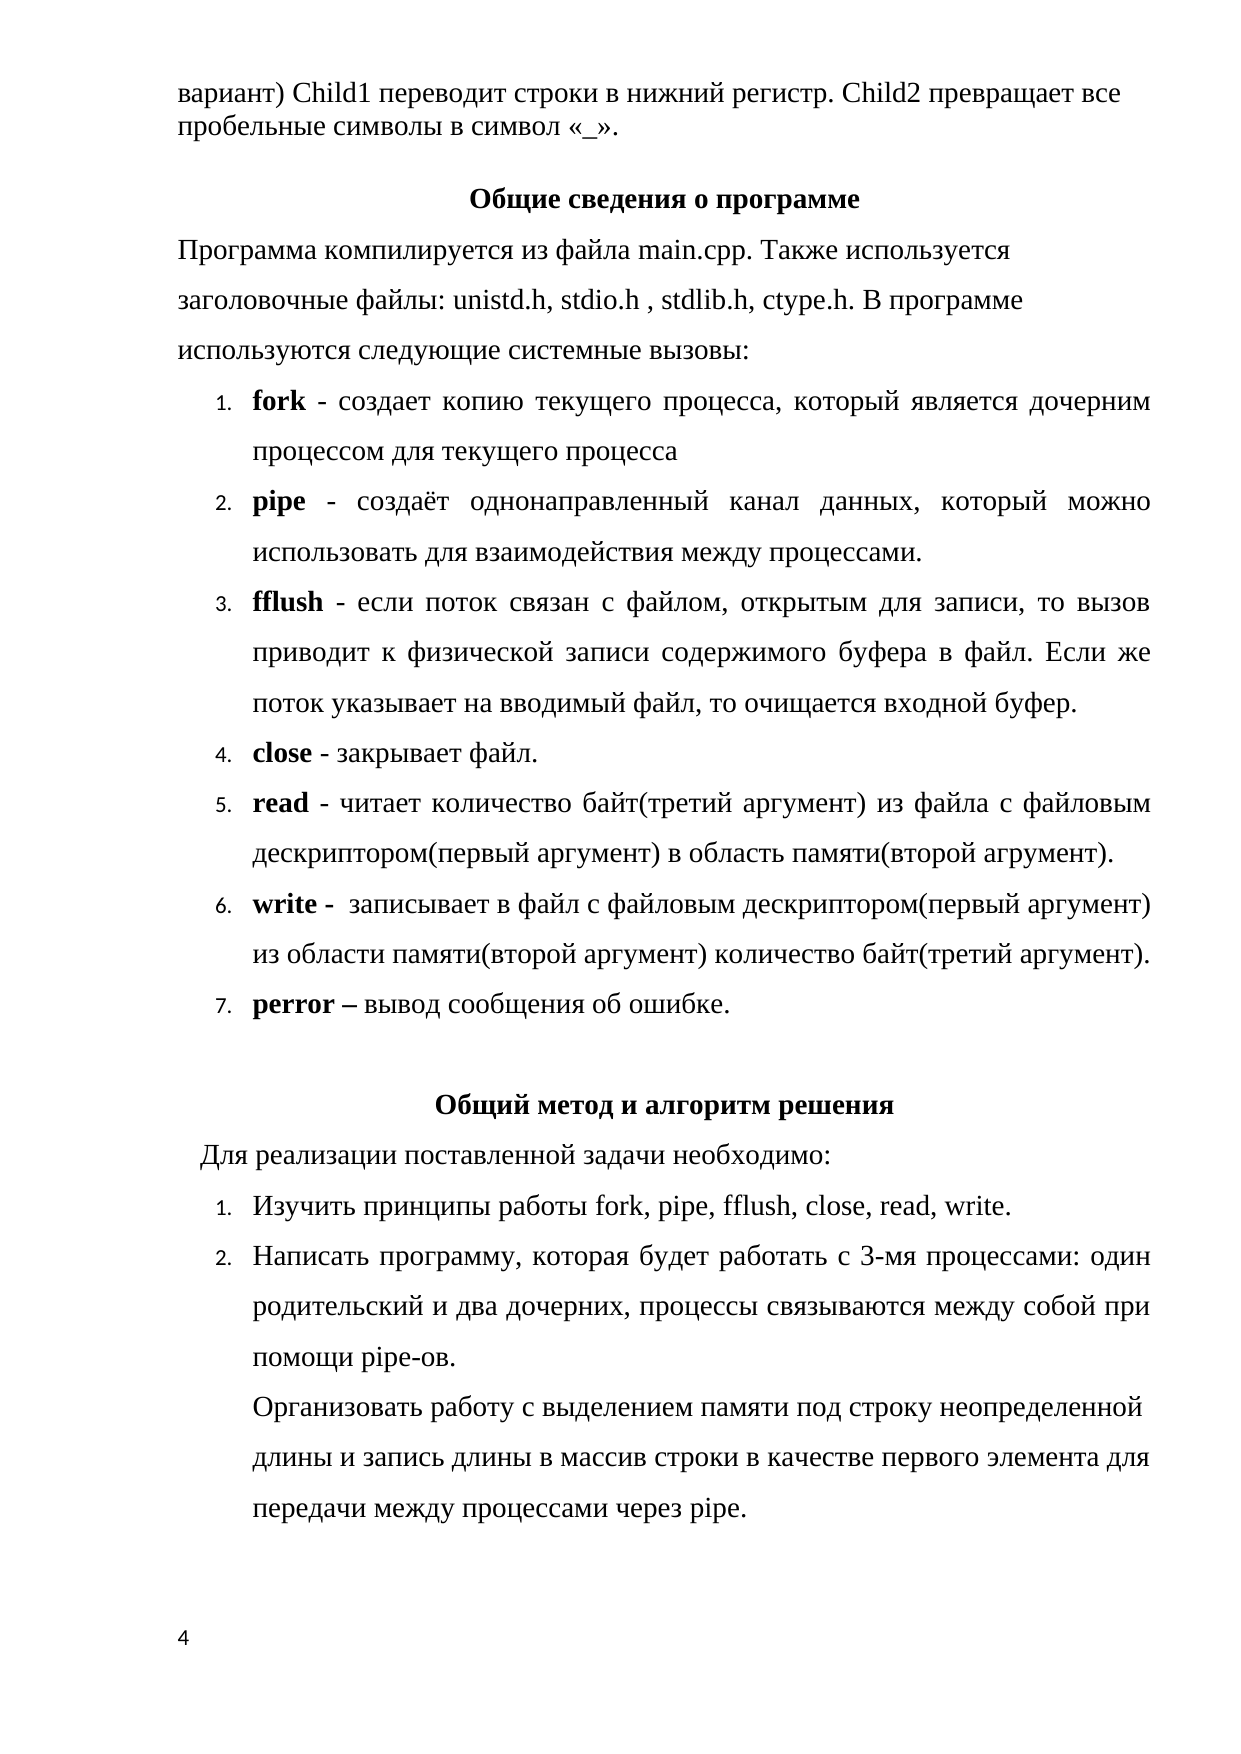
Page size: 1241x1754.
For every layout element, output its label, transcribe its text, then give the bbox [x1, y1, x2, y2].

list perror – вывод сообщения об ошибке. [215, 987, 1152, 1020]
list pipe - создаёт однонаправленный канал данных, который можно использовать для взаимодействия между процессами. [215, 483, 1152, 567]
list close - закрывает файл. [215, 735, 1152, 768]
text Программа компилируется из файла main.cpp. Также используется заголовочные файлы: unistd.h, stdio.h , stdlib.h, ctype.h. В программе используются следующие системные вызовы: [177, 232, 1152, 366]
list write - записывает в файл с файловым дескриптором(первый аргумент) из области памяти(второй аргумент) количество байт(третий аргумент). [215, 886, 1152, 970]
text вариант) Child1 переводит строки в нижний регистр. Child2 превращает все пробельные символы в символ «_». [177, 75, 1152, 142]
list Изучить принципы работы fork, pipe, fflush, close, read, write. [215, 1188, 1152, 1221]
text Общий метод и алгоритм решения [177, 1087, 1152, 1121]
list Написать программу, которая будет работать с 3-мя процессами: один родительский и два дочерних, процессы связываются между собой при помощи pipe-ов. [215, 1238, 1152, 1372]
text Общие сведения о программе [177, 182, 1152, 215]
list fork - создает копию текущего процесса, который является дочерним процессом для текущего процесса [215, 383, 1152, 467]
list fflush - если поток связан с файлом, открытым для записи, то вызов приводит к физической записи содержимого буфера в файл. Если же поток указывает на вводимый файл, то очищается входной буфер. [215, 584, 1152, 718]
list read - читает количество байт(третий аргумент) из файла с файловым дескриптором(первый аргумент) в область памяти(второй агрумент). [215, 785, 1152, 869]
text Для реализации поставленной задачи необходимо: [88, 1137, 1152, 1171]
text Организовать работу с выделением памяти под строку неопределенной длины и запись длины в массив строки в качестве первого элемента для передачи между процессами через pipe. [252, 1389, 1152, 1523]
